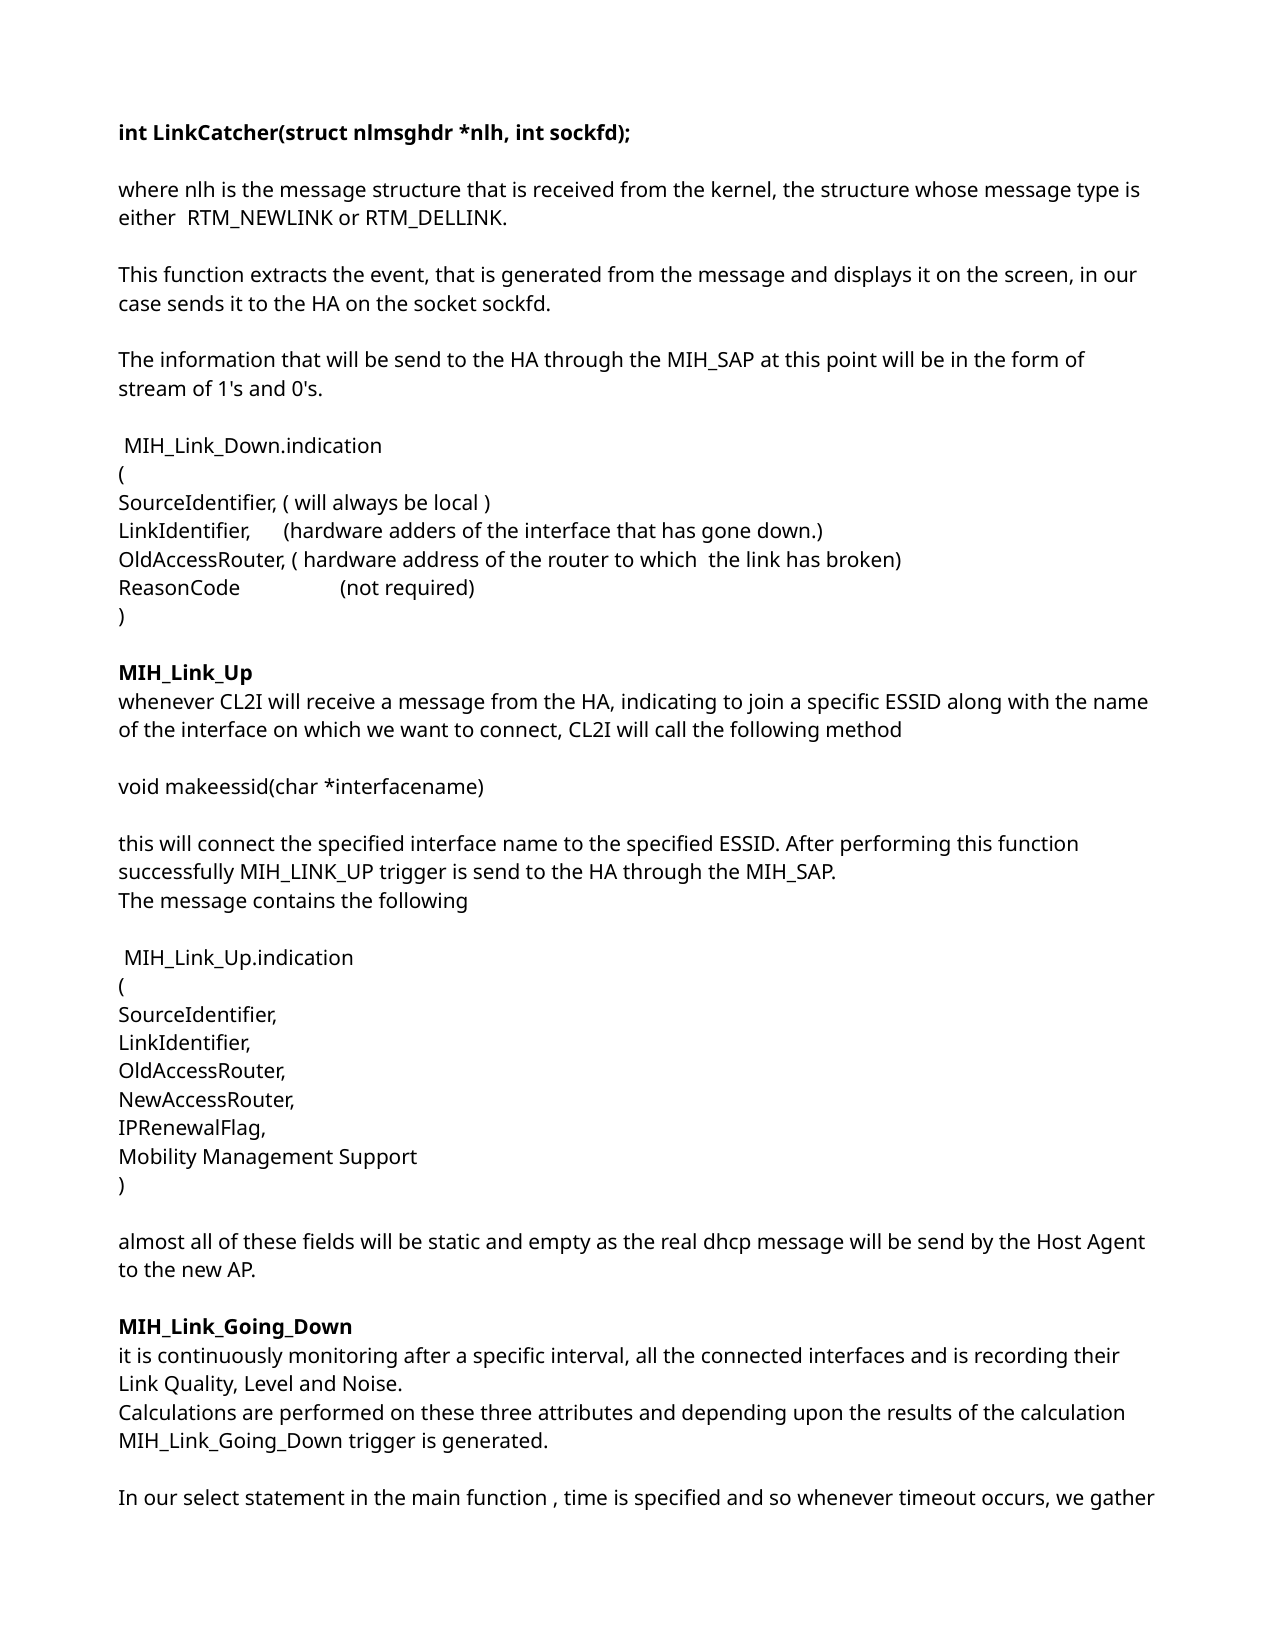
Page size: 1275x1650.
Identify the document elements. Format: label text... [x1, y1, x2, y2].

text NewAccessRouter, [118, 1085, 1157, 1113]
text MIH_Link_Going_Down [118, 1312, 1157, 1341]
text LinkIdentifier, (hardware adders of the interface that has gone down.) [118, 516, 1157, 545]
text this will connect the specified interface name to the specified ESSID. After performing this function successfully MIH_LINK_UP trigger is send to the HA through the MIH_SAP. [118, 829, 1157, 886]
text In our select statement in the main function , time is specified and so whenever timeout occurs, we gather [118, 1483, 1157, 1512]
text MIH_Link_Up.indication [118, 943, 1157, 971]
text MIH_Link_Up [118, 658, 1157, 687]
text Calculations are performed on these three attributes and depending upon the results of the calculation MIH_Link_Going_Down trigger is generated. [118, 1398, 1157, 1455]
text SourceIdentifier, ( will always be local ) [118, 488, 1157, 516]
text ( [118, 459, 1157, 488]
text SourceIdentifier, [118, 1000, 1157, 1028]
text MIH_Link_Down.indication [118, 431, 1157, 459]
text ( [118, 971, 1157, 1000]
text LinkIdentifier, [118, 1028, 1157, 1057]
text almost all of these fields will be static and empty as the real dhcp message will be send by the Host Agent to the new AP. [118, 1227, 1157, 1284]
text where nlh is the message structure that is received from the kernel, the structure whose message type is either RTM_NEWLINK or RTM_DELLINK. [118, 175, 1157, 232]
text This function extracts the event, that is generated from the message and displays it on the screen, in our case sends it to the HA on the socket sockfd. [118, 260, 1157, 317]
text The information that will be send to the HA through the MIH_SAP at this point will be in the form of stream of 1's and 0's. [118, 346, 1157, 402]
text it is continuously monitoring after a specific interval, all the connected interfaces and is recording their Link Quality, Level and Noise. [118, 1341, 1157, 1398]
text whenever CL2I will receive a message from the HA, indicating to join a specific ESSID along with the name of the interface on which we want to connect, CL2I will call the following method [118, 687, 1157, 744]
text OldAccessRouter, ( hardware address of the router to which the link has broken) [118, 545, 1157, 573]
text The message contains the following [118, 886, 1157, 914]
text Mobility Management Support [118, 1142, 1157, 1170]
text int LinkCatcher(struct nlmsghdr *nlh, int sockfd); [118, 118, 1157, 147]
text IPRenewalFlag, [118, 1113, 1157, 1142]
text ReasonCode (not required) [118, 573, 1157, 602]
text OldAccessRouter, [118, 1057, 1157, 1085]
text ) [118, 1170, 1157, 1199]
text void makeessid(char *interfacename) [118, 772, 1157, 801]
text ) [118, 602, 1157, 630]
